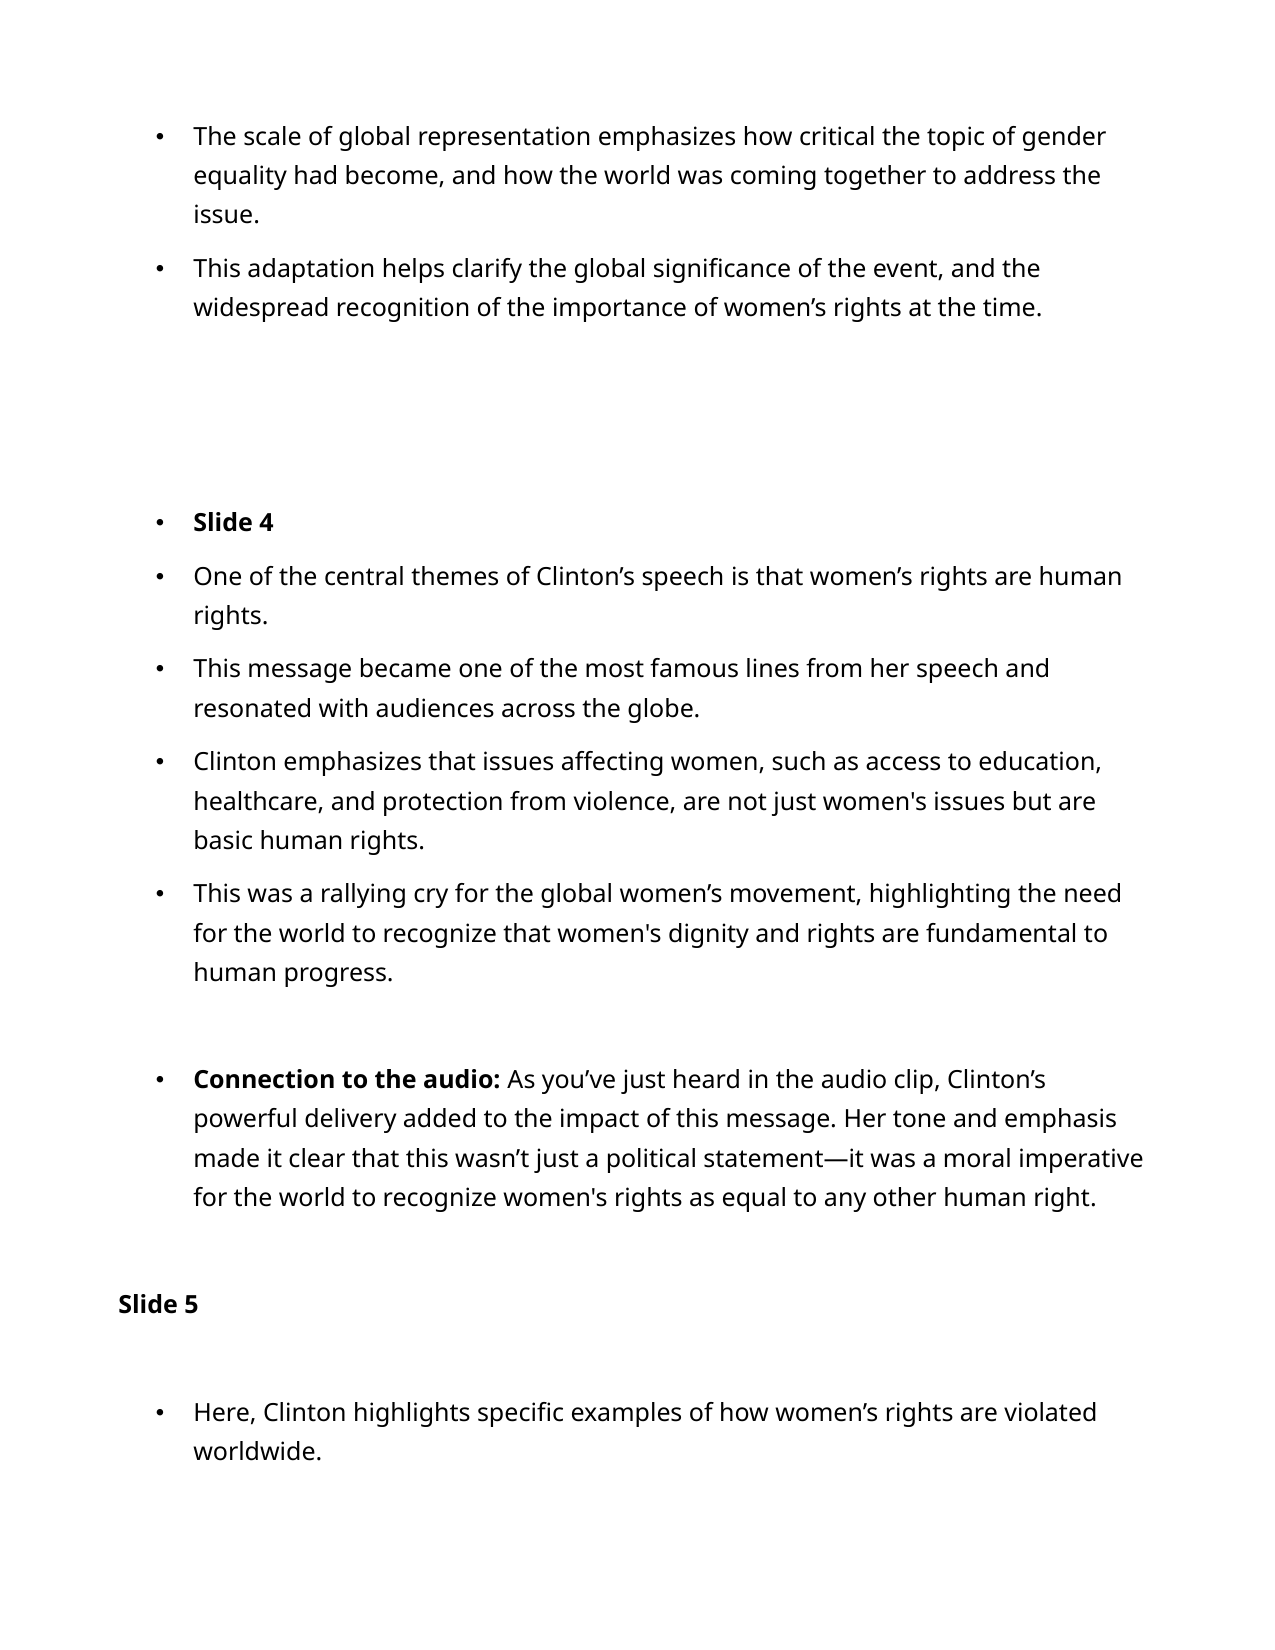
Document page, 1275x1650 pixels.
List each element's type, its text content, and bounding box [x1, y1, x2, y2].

list One of the central themes of Clinton’s speech is that women’s rights are human rights. [156, 558, 1157, 631]
list This adaptation helps clarify the global significance of the event, and the widespread recognition of the importance of women’s rights at the time. [156, 250, 1157, 323]
text Slide 5 [118, 1287, 1157, 1321]
list Here, Clinton highlights specific examples of how women’s rights are violated worldwide. [156, 1394, 1157, 1468]
list Clinton emphasizes that issues affecting women, such as access to education, healthcare, and protection from violence, are not just women's issues but are basic human rights. [156, 744, 1157, 856]
list This was a rallying cry for the global women’s movement, highlighting the need for the world to recognize that women's dignity and rights are fundamental to human progress. [156, 876, 1157, 988]
list The scale of global representation emphasizes how critical the topic of gender equality had become, and how the world was coming together to address the issue. [156, 118, 1157, 231]
list Slide 4 [156, 504, 1157, 538]
list Connection to the audio: As you’ve just heard in the audio clip, Clinton’s powerful delivery added to the impact of this message. Her tone and emphasis made it clear that this wasn’t just a political statement—it was a moral imperative for the world to recognize women's rights as equal to any other human right. [156, 1062, 1157, 1213]
list This message became one of the most famous lines from her speech and resonated with audiences across the globe. [156, 651, 1157, 724]
